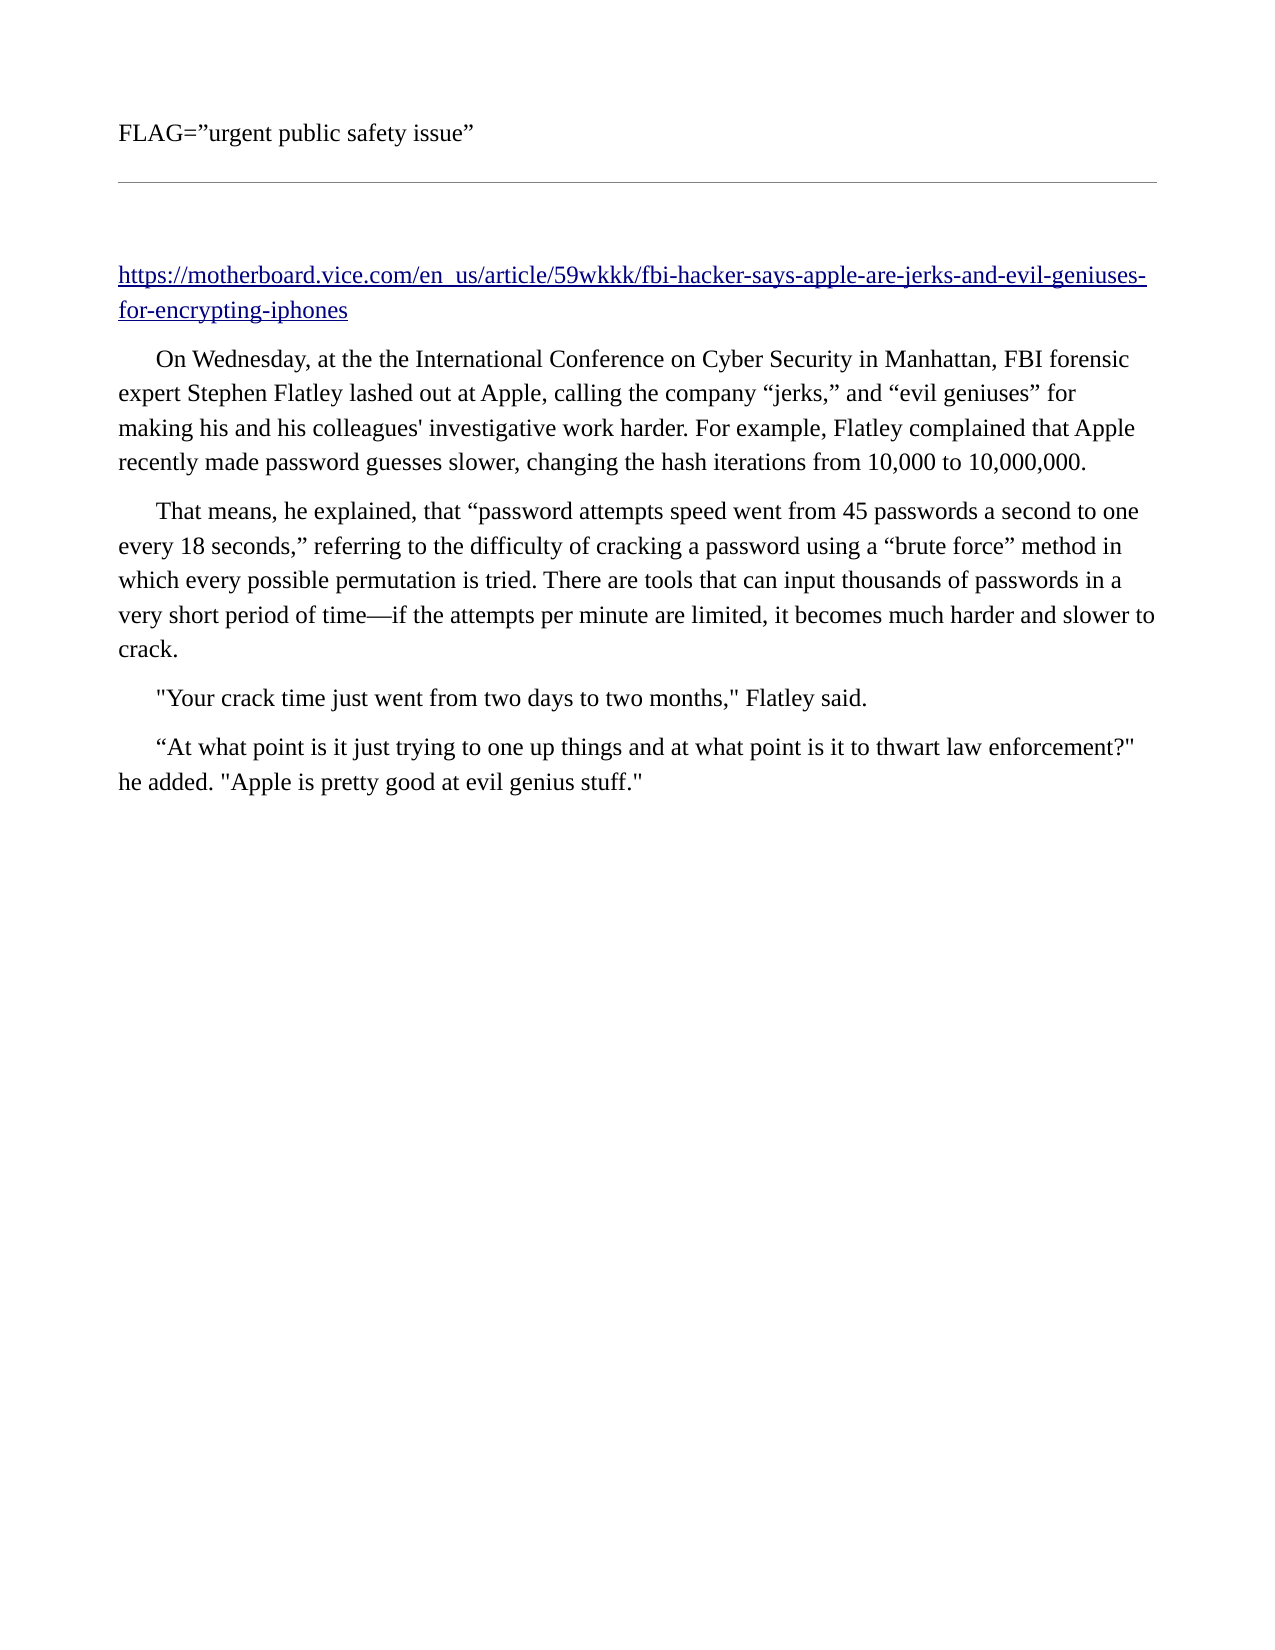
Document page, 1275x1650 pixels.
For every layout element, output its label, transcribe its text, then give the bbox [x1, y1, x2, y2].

text https://motherboard.vice.com/en_us/article/59wkkk/fbi-hacker-says-apple-are-jerks-and-evil-geniuses-for-encrypting-iphones [118, 260, 1157, 324]
text On Wednesday, at the the International Conference on Cyber Security in Manhattan, FBI forensic expert Stephen Flatley lashed out at Apple, calling the company “jerks,” and “evil geniuses” for making his and his colleagues' investigative work harder. For example, Flatley complained that Apple recently made password guesses slower, changing the hash iterations from 10,000 to 10,000,000. [118, 344, 1157, 476]
text That means, he explained, that “password attempts speed went from 45 passwords a second to one every 18 seconds,” referring to the difficulty of cracking a password using a “brute force” method in which every possible permutation is tried. There are tools that can input thousands of passwords in a very short period of time—if the attempts per minute are limited, it becomes much harder and slower to crack. [118, 496, 1157, 663]
text “At what point is it just trying to one up things and at what point is it to thwart law enforcement?" he added. "Apple is pretty good at evil genius stuff." [118, 732, 1157, 796]
text "Your crack time just went from two days to two months," Flatley said. [118, 683, 1157, 712]
text FLAG=”urgent public safety issue” [118, 118, 1157, 147]
